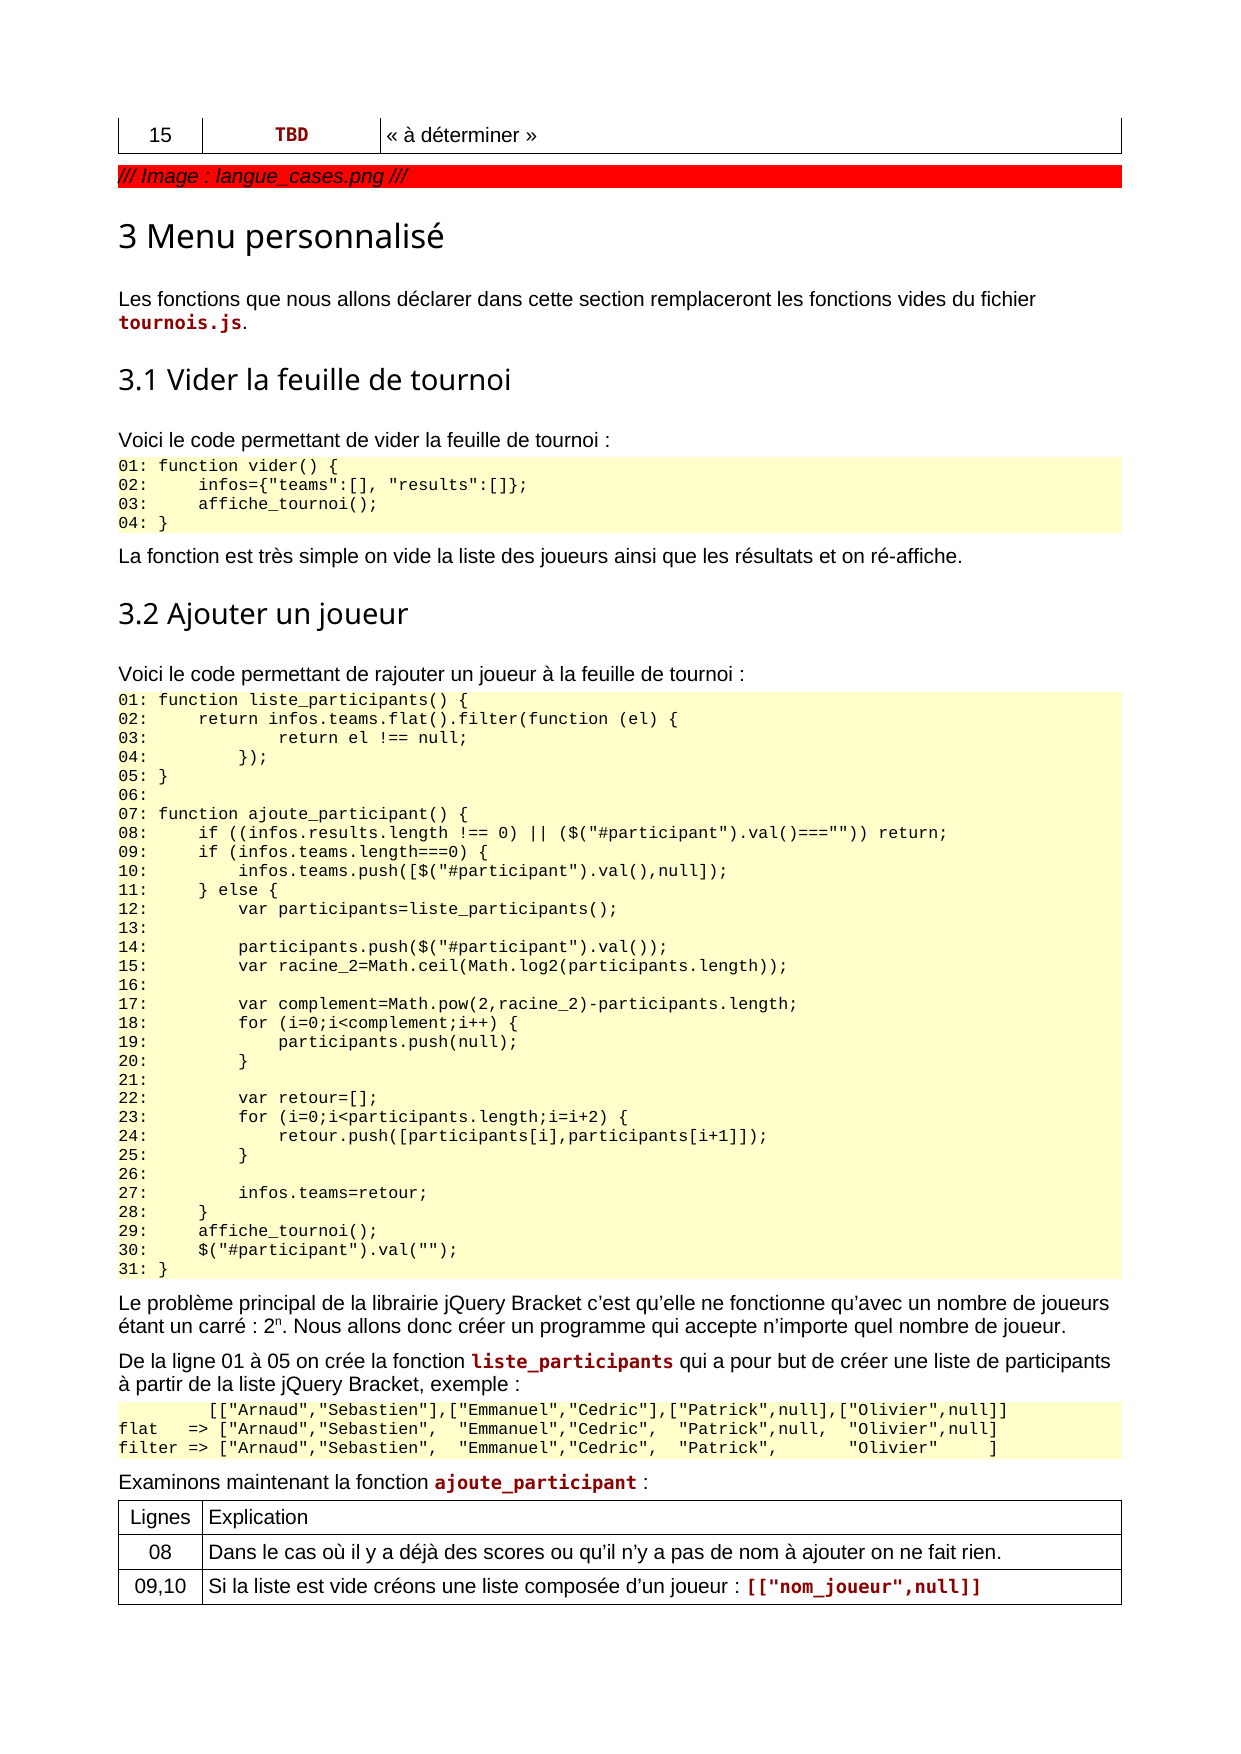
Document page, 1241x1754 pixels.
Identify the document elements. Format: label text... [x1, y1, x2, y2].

text 28: } [118, 1204, 1122, 1223]
text Voici le code permettant de rajouter un joueur à la feuille de tournoi : [118, 663, 1122, 686]
table_header Lignes [119, 1501, 202, 1534]
text 14: participants.push($("#participant").val()); [118, 938, 1122, 957]
text 21: [118, 1071, 1122, 1090]
text De la ligne 01 à 05 on crée la fonction liste_participants qui a pour but de créer une liste de participants à partir de la liste jQuery Bracket, exemple : [118, 1349, 1122, 1396]
text 10: infos.teams.push([$("#participant").val(),null]); [118, 862, 1122, 881]
text 12: var participants=liste_participants(); [118, 900, 1122, 919]
text 19: participants.push(null); [118, 1033, 1122, 1052]
subtitle 3.1 Vider la feuille de tournoi [118, 359, 1122, 399]
text Le problème principal de la librairie jQuery Bracket c’est qu’elle ne fonctionne qu’avec un nombre de joueurs étant un carré : 2n. Nous allons donc créer un programme qui accepte n’importe quel nombre de joueur. [118, 1291, 1122, 1338]
text [["Arnaud","Sebastien"],["Emmanuel","Cedric"],["Patrick",null],["Olivier",null]] flat => ["Arnaud","Sebastien", "Emmanuel","Cedric", "Patrick",null, "Olivier",null] filter => ["Arnaud","Sebastien", "Emmanuel","Cedric", "Patrick", "Olivier" ] [118, 1402, 1122, 1459]
text Examinons maintenant la fonction ajoute_participant : [118, 1471, 1122, 1494]
text 04: }); [118, 749, 1122, 768]
text Les fonctions que nous allons déclarer dans cette section remplaceront les fonctions vides du fichier tournois.js. [118, 288, 1122, 334]
text 31: } [118, 1261, 1122, 1279]
text 02: return infos.teams.flat().filter(function (el) { [118, 711, 1122, 730]
text 03: return el !== null; [118, 730, 1122, 749]
text 26: [118, 1166, 1122, 1185]
text 01: function vider() { [118, 457, 1122, 476]
table_cell TBD [203, 118, 380, 153]
text 29: affiche_tournoi(); [118, 1223, 1122, 1242]
subtitle 3.2 Ajouter un joueur [118, 593, 1122, 633]
text 17: var complement=Math.pow(2,racine_2)-participants.length; [118, 995, 1122, 1014]
table_cell 08 [119, 1535, 202, 1569]
text 15: var racine_2=Math.ceil(Math.log2(participants.length)); [118, 957, 1122, 976]
text 20: } [118, 1052, 1122, 1071]
text 05: } [118, 768, 1122, 787]
text 24: retour.push([participants[i],participants[i+1]]); [118, 1128, 1122, 1147]
text 25: } [118, 1147, 1122, 1166]
text 06: [118, 787, 1122, 806]
table_cell « à déterminer » [381, 118, 1121, 153]
table_cell Dans le cas où il y a déjà des scores ou qu’il n’y a pas de nom à ajouter on ne fait rien. [203, 1535, 1121, 1569]
text 16: [118, 976, 1122, 995]
text 27: infos.teams=retour; [118, 1185, 1122, 1204]
table_header Explication [203, 1501, 1121, 1534]
text /// Image : langue_cases.png /// [118, 165, 1122, 188]
text 18: for (i=0;i<complement;i++) { [118, 1014, 1122, 1033]
text La fonction est très simple on vide la liste des joueurs ainsi que les résultats et on ré-affiche. [118, 545, 1122, 568]
subtitle 3 Menu personnalisé [118, 213, 1122, 258]
text 11: } else { [118, 881, 1122, 900]
text 22: var retour=[]; [118, 1090, 1122, 1109]
table_cell 15 [119, 118, 202, 153]
text 03: affiche_tournoi(); [118, 495, 1122, 514]
text 08: if ((infos.results.length !== 0) || ($("#participant").val()==="")) return; [118, 824, 1122, 843]
text 23: for (i=0;i<participants.length;i=i+2) { [118, 1109, 1122, 1128]
text 02: infos={"teams":[], "results":[]}; [118, 476, 1122, 495]
text Voici le code permettant de vider la feuille de tournoi : [118, 428, 1122, 452]
text 04: } [118, 514, 1122, 533]
text 09: if (infos.teams.length===0) { [118, 843, 1122, 862]
table_cell 09,10 [119, 1570, 202, 1604]
text 01: function liste_participants() { [118, 692, 1122, 711]
text 07: function ajoute_participant() { [118, 806, 1122, 824]
table_cell Si la liste est vide créons une liste composée d’un joueur : [["nom_joueur",null]] [203, 1570, 1121, 1604]
text 30: $("#participant").val(""); [118, 1242, 1122, 1261]
text 13: [118, 919, 1122, 938]
